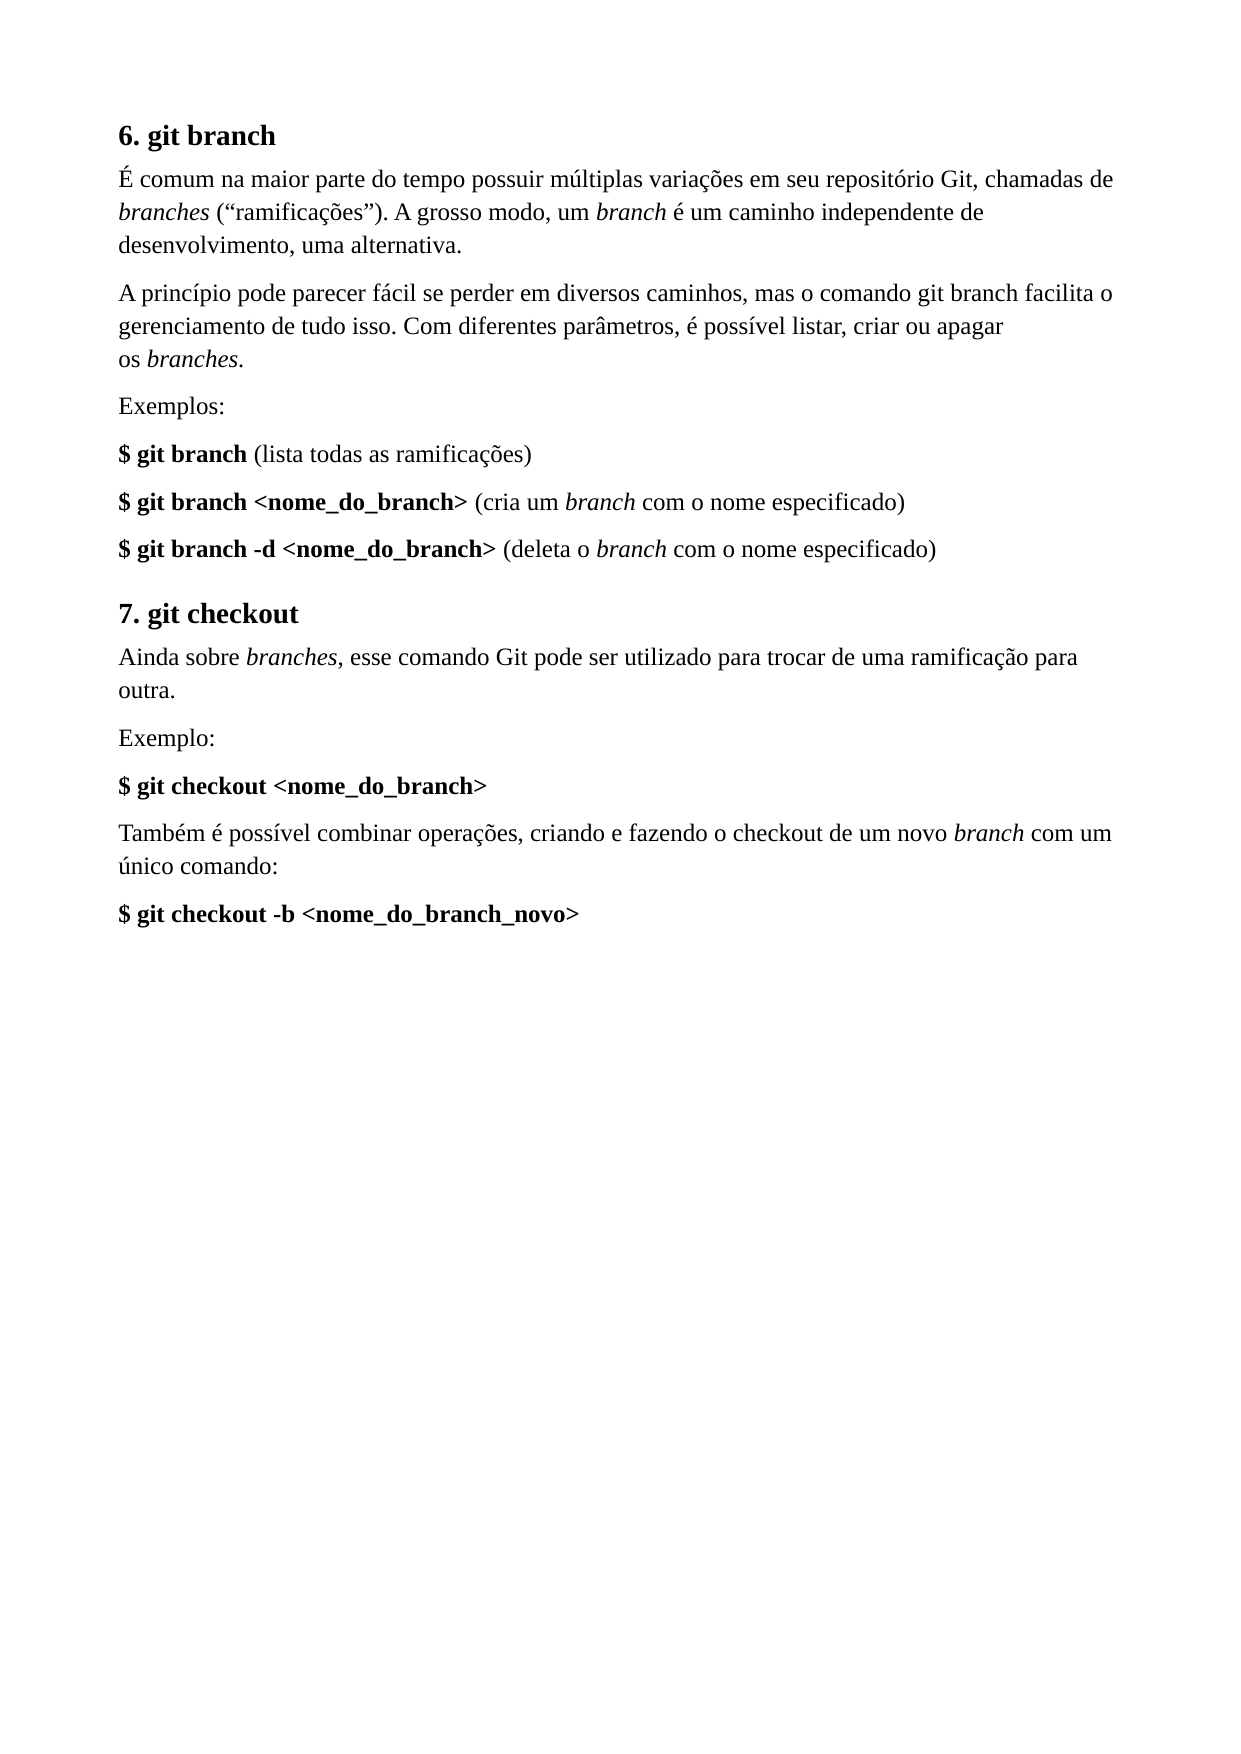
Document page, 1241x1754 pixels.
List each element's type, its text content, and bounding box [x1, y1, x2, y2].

text É comum na maior parte do tempo possuir múltiplas variações em seu repositório Git, chamadas de branches (“ramificações”). A grosso modo, um branch é um caminho independente de desenvolvimento, uma alternativa. [118, 164, 1122, 259]
text A princípio pode parecer fácil se perder em diversos caminhos, mas o comando git branch facilita o gerenciamento de tudo isso. Com diferentes parâmetros, é possível listar, criar ou apagar os branches. [118, 278, 1122, 373]
text $ git branch -d <nome_do_branch> (deleta o branch com o nome especificado) [118, 534, 1122, 563]
text $ git branch (lista todas as ramificações) [118, 439, 1122, 468]
subtitle 6. git branch [118, 118, 1122, 152]
subtitle 7. git checkout [118, 596, 1122, 630]
text Exemplos: [118, 391, 1122, 420]
text Ainda sobre branches, esse comando Git pode ser utilizado para trocar de uma ramificação para outra. [118, 642, 1122, 704]
text $ git checkout <nome_do_branch> [118, 771, 1122, 799]
text Também é possível combinar operações, criando e fazendo o checkout de um novo branch com um único comando: [118, 818, 1122, 880]
text Exemplo: [118, 723, 1122, 752]
text $ git branch <nome_do_branch> (cria um branch com o nome especificado) [118, 487, 1122, 515]
text $ git checkout -b <nome_do_branch_novo> [118, 899, 1122, 928]
